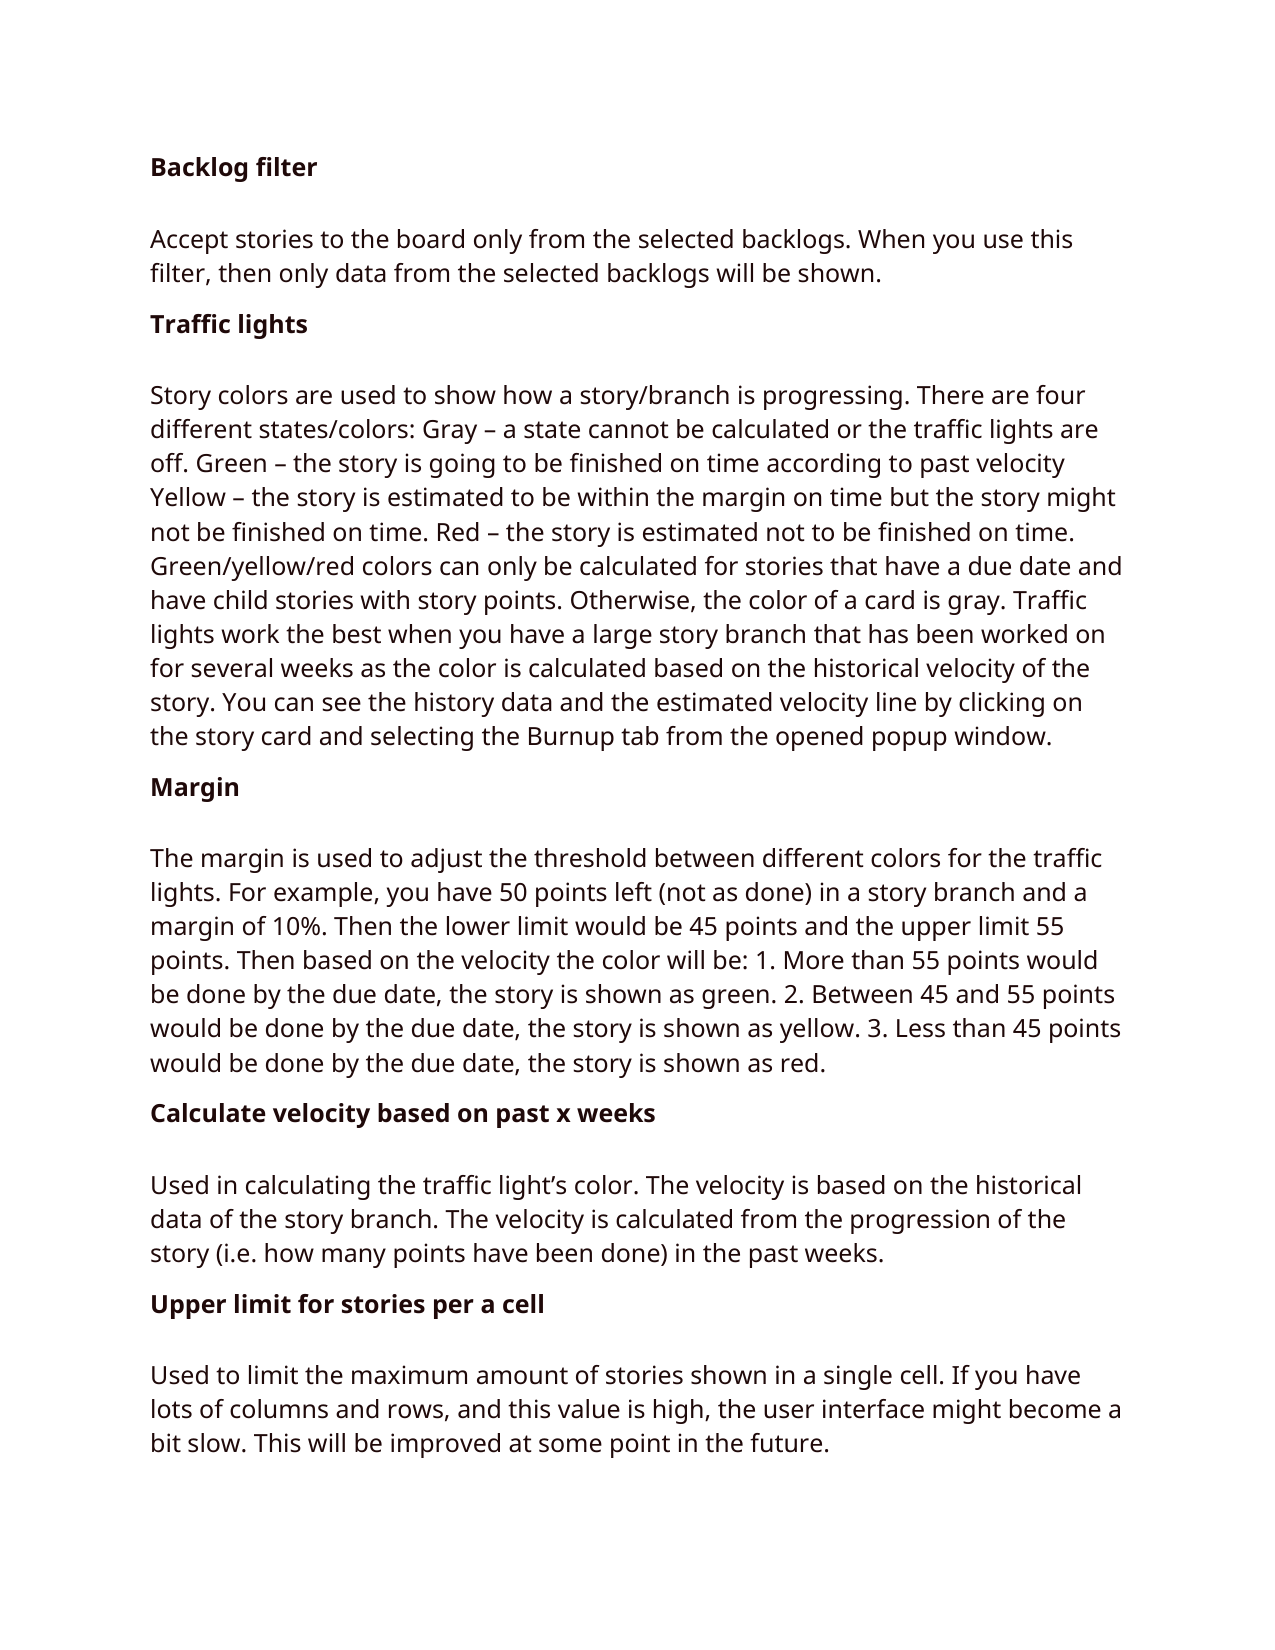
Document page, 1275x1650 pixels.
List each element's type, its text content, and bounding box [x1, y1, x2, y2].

subtitle Margin [150, 769, 1125, 803]
text The margin is used to adjust the threshold between different colors for the traffic lights. For example, you have 50 points left (not as done) in a story branch and a margin of 10%. Then the lower limit would be 45 points and the upper limit 55 points. Then based on the velocity the color will be: 1. More than 55 points would be done by the due date, the story is shown as green. 2. Between 45 and 55 points would be done by the due date, the story is shown as yellow. 3. Less than 45 points would be done by the due date, the story is shown as red. [150, 841, 1125, 1079]
subtitle Calculate velocity based on past x weeks [150, 1096, 1125, 1130]
text Used to limit the maximum amount of stories shown in a single cell. If you have lots of columns and rows, and this value is high, the user interface might become a bit slow. This will be improved at some point in the future. [150, 1358, 1125, 1460]
text Story colors are used to show how a story/branch is progressing. There are four different states/colors: Gray – a state cannot be calculated or the traffic lights are off. Green – the story is going to be finished on time according to past velocity Yellow – the story is estimated to be within the margin on time but the story might not be finished on time. Red – the story is estimated not to be finished on time. Green/yellow/red colors can only be calculated for stories that have a due date and have child stories with story points. Otherwise, the color of a card is gray. Traffic lights work the best when you have a large story branch that has been worked on for several weeks as the color is calculated based on the historical velocity of the story. You can see the history data and the estimated velocity line by clicking on the story card and selecting the Burnup tab from the opened popup window. [150, 378, 1125, 753]
text Used in calculating the traffic light’s color. The velocity is based on the historical data of the story branch. The velocity is calculated from the progression of the story (i.e. how many points have been done) in the past weeks. [150, 1167, 1125, 1270]
subtitle Traffic lights [150, 306, 1125, 340]
subtitle Upper limit for stories per a cell [150, 1286, 1125, 1320]
text Accept stories to the board only from the selected backlogs. When you use this filter, then only data from the selected backlogs will be shown. [150, 222, 1125, 290]
subtitle Backlog filter [150, 150, 1125, 184]
